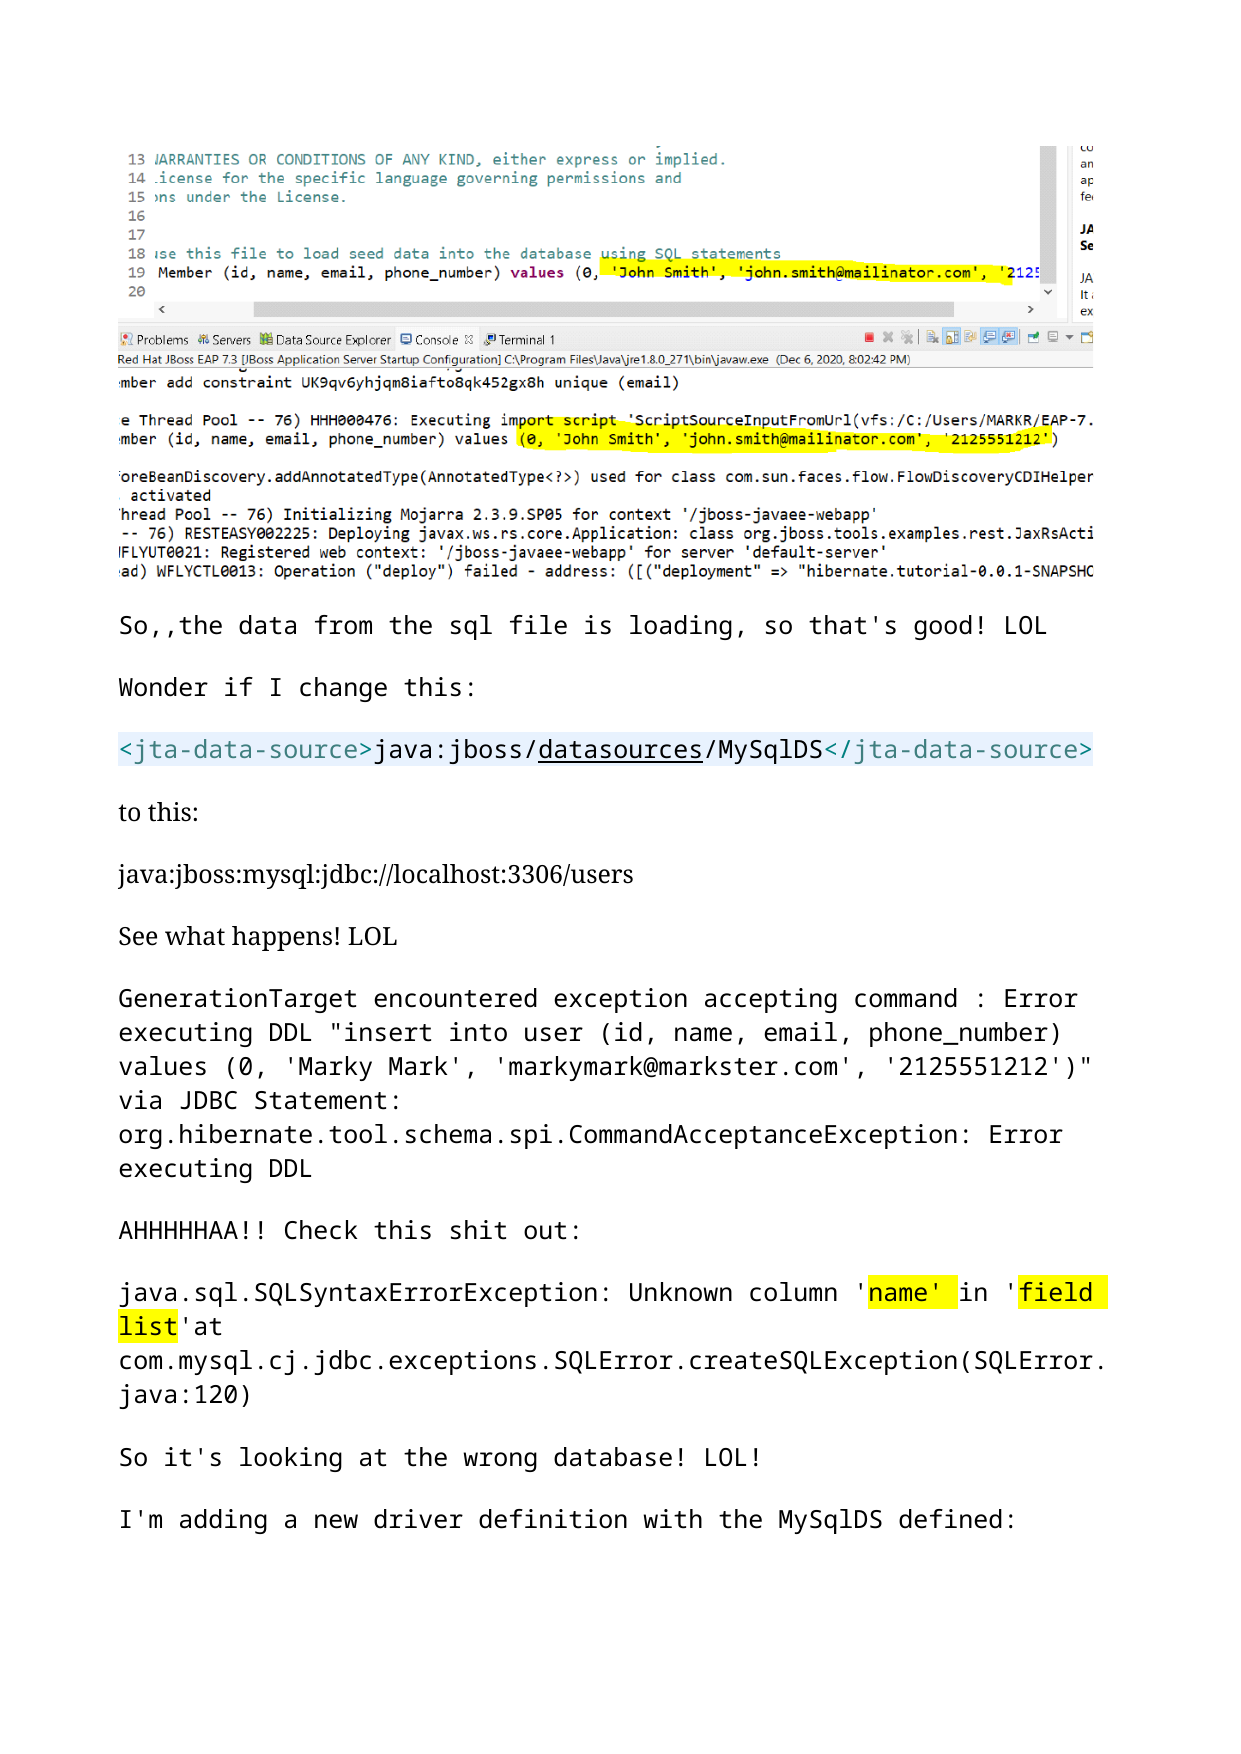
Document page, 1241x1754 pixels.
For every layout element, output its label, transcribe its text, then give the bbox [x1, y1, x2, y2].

text So it's looking at the wrong database! LOL! [118, 1439, 1122, 1473]
text <jta-data-source>java:jboss/datasources/MySqlDS</jta-data-source> [118, 732, 1122, 766]
text java:jboss:mysql:jdbc://localhost:3306/users [118, 856, 1122, 890]
text AHHHHHAA!! Check this shit out: [118, 1213, 1122, 1247]
text I'm adding a new driver definition with the MySqlDS defined: [118, 1501, 1122, 1535]
text So,,the data from the sql file is loading, so that's good! LOL [118, 608, 1122, 642]
text java.sql.SQLSyntaxErrorException: Unknown column 'name' in 'field list'at com.mysql.cj.jdbc.exceptions.SQLError.createSQLException(SQLError.java:120) [118, 1275, 1122, 1411]
text Wonder if I change this: [118, 670, 1122, 704]
text See what happens! LOL [118, 918, 1122, 952]
text to this: [118, 794, 1122, 828]
text GenerationTarget encountered exception accepting command : Error executing DDL "insert into user (id, name, email, phone_number) values (0, 'Marky Mark', 'markymark@markster.com', '2125551212')" via JDBC Statement: org.hibernate.tool.schema.spi.CommandAcceptanceException: Error executing DDL [118, 980, 1122, 1185]
